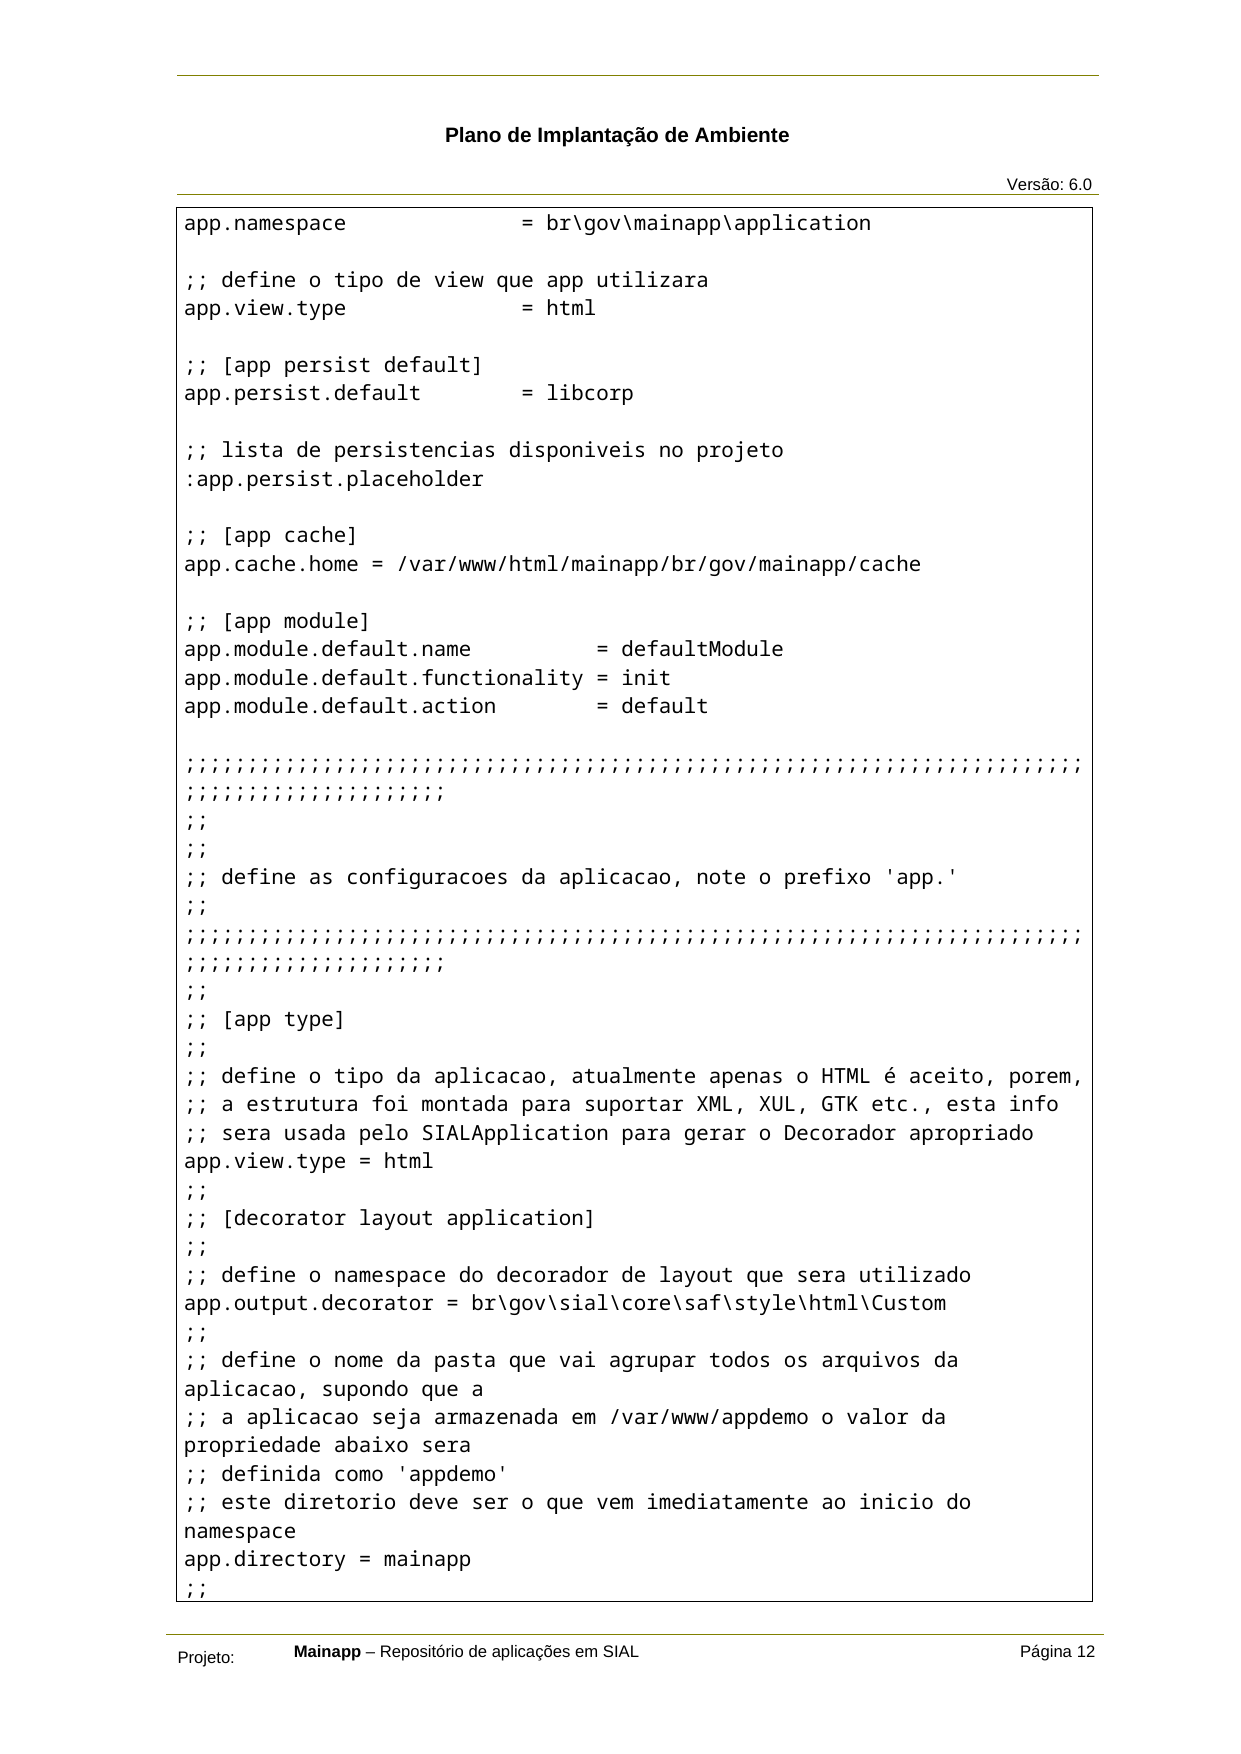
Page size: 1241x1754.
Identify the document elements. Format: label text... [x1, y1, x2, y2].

table_cell app.namespace = br\gov\mainapp\application ;; define o tipo de view que app utilizara app.view.type = html ;; [app persist default] app.persist.default = libcorp ;; lista de persistencias disponiveis no projeto :app.persist.placeholder ;; [app cache] app.cache.home = /var/www/html/mainapp/br/gov/mainapp/cache ;; [app module] app.module.default.name = defaultModule app.module.default.functionality = init app.module.default.action = default ;;;;;;;;;;;;;;;;;;;;;;;;;;;;;;;;;;;;;;;;;;;;;;;;;;;;;;;;;;;;;;;;;;;;;;;;;;;;;;;;;;;;;;;;;;;;; ;; ;; ;; define as configuracoes da aplicacao, note o prefixo 'app.' ;; ;;;;;;;;;;;;;;;;;;;;;;;;;;;;;;;;;;;;;;;;;;;;;;;;;;;;;;;;;;;;;;;;;;;;;;;;;;;;;;;;;;;;;;;;;;;;; ;; ;; [app type] ;; ;; define o tipo da aplicacao, atualmente apenas o HTML é aceito, porem, ;; a estrutura foi montada para suportar XML, XUL, GTK etc., esta info ;; sera usada pelo SIALApplication para gerar o Decorador apropriado app.view.type = html ;; ;; [decorator layout application] ;; ;; define o namespace do decorador de layout que sera utilizado app.output.decorator = br\gov\sial\core\saf\style\html\Custom ;; ;; define o nome da pasta que vai agrupar todos os arquivos da aplicacao, supondo que a ;; a aplicacao seja armazenada em /var/www/appdemo o valor da propriedade abaixo sera ;; definida como 'appdemo' ;; este diretorio deve ser o que vem imediatamente ao inicio do namespace app.directory = mainapp ;; [177, 208, 1092, 1601]
